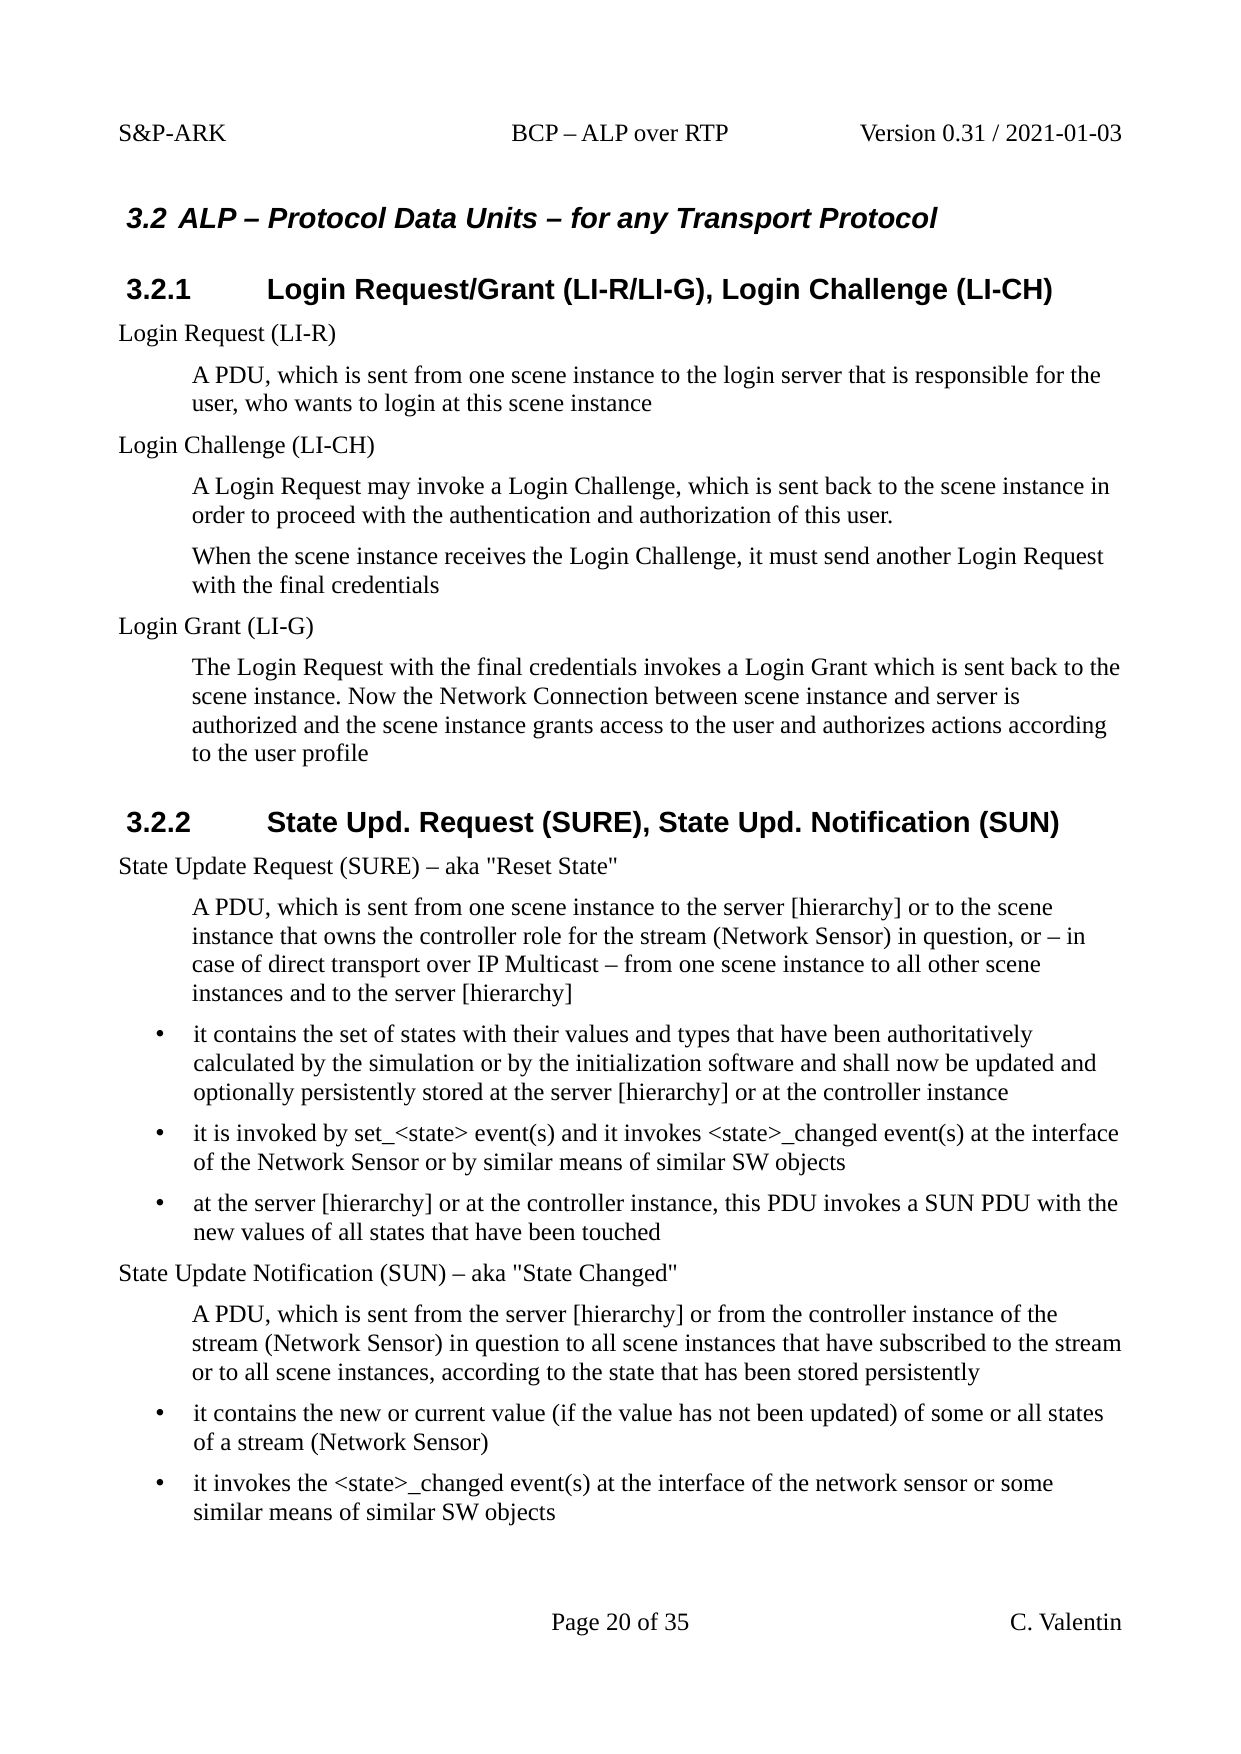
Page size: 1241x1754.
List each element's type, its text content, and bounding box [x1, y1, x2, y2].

text A PDU, which is sent from one scene instance to the server [hierarchy] or to the scene instance that owns the controller role for the stream (Network Sensor) in question, or – in case of direct transport over IP Multicast – from one scene instance to all other scene instances and to the server [hierarchy] [192, 892, 1122, 1007]
text When the scene instance receives the Login Challenge, it must send another Login Request with the final credentials [192, 541, 1122, 598]
list at the server [hierarchy] or at the controller instance, this PDU invokes a SUN PDU with the new values of all states that have been touched [156, 1188, 1122, 1246]
text A PDU, which is sent from one scene instance to the login server that is responsible for the user, who wants to login at this scene instance [192, 360, 1122, 417]
subtitle State Upd. Request (SURE), State Upd. Notification (SUN) [118, 805, 1122, 838]
text State Update Notification (SUN) – aka "State Changed" [118, 1258, 1122, 1287]
subtitle Login Request/Grant (LI-R/LI-G), Login Challenge (LI-CH) [118, 272, 1122, 306]
subtitle ALP – Protocol Data Units – for any Transport Protocol [118, 201, 1122, 235]
text Login Request (LI-R) [118, 318, 1122, 347]
text A Login Request may invoke a Login Challenge, which is sent back to the scene instance in order to proceed with the authentication and authorization of this user. [192, 471, 1122, 528]
list it invokes the <state>_changed event(s) at the interface of the network sensor or some similar means of similar SW objects [156, 1468, 1122, 1526]
text Login Grant (LI-G) [118, 611, 1122, 640]
text Login Challenge (LI-CH) [118, 430, 1122, 458]
list it contains the set of states with their values and types that have been authoritatively calculated by the simulation or by the initialization software and shall now be updated and optionally persistently stored at the server [hierarchy] or at the controller instance [156, 1019, 1122, 1106]
text State Update Request (SURE) – aka "Reset State" [118, 851, 1122, 879]
list it is invoked by set_<state> event(s) and it invokes <state>_changed event(s) at the interface of the Network Sensor or by similar means of similar SW objects [156, 1118, 1122, 1176]
text A PDU, which is sent from the server [hierarchy] or from the controller instance of the stream (Network Sensor) in question to all scene instances that have subscribed to the stream or to all scene instances, according to the state that has been stored persistently [192, 1299, 1122, 1386]
text The Login Request with the final credentials invokes a Login Grant which is sent back to the scene instance. Now the Network Connection between scene instance and server is authorized and the scene instance grants access to the user and authorizes actions according to the user profile [192, 652, 1122, 767]
list it contains the new or current value (if the value has not been updated) of some or all states of a stream (Network Sensor) [156, 1398, 1122, 1456]
